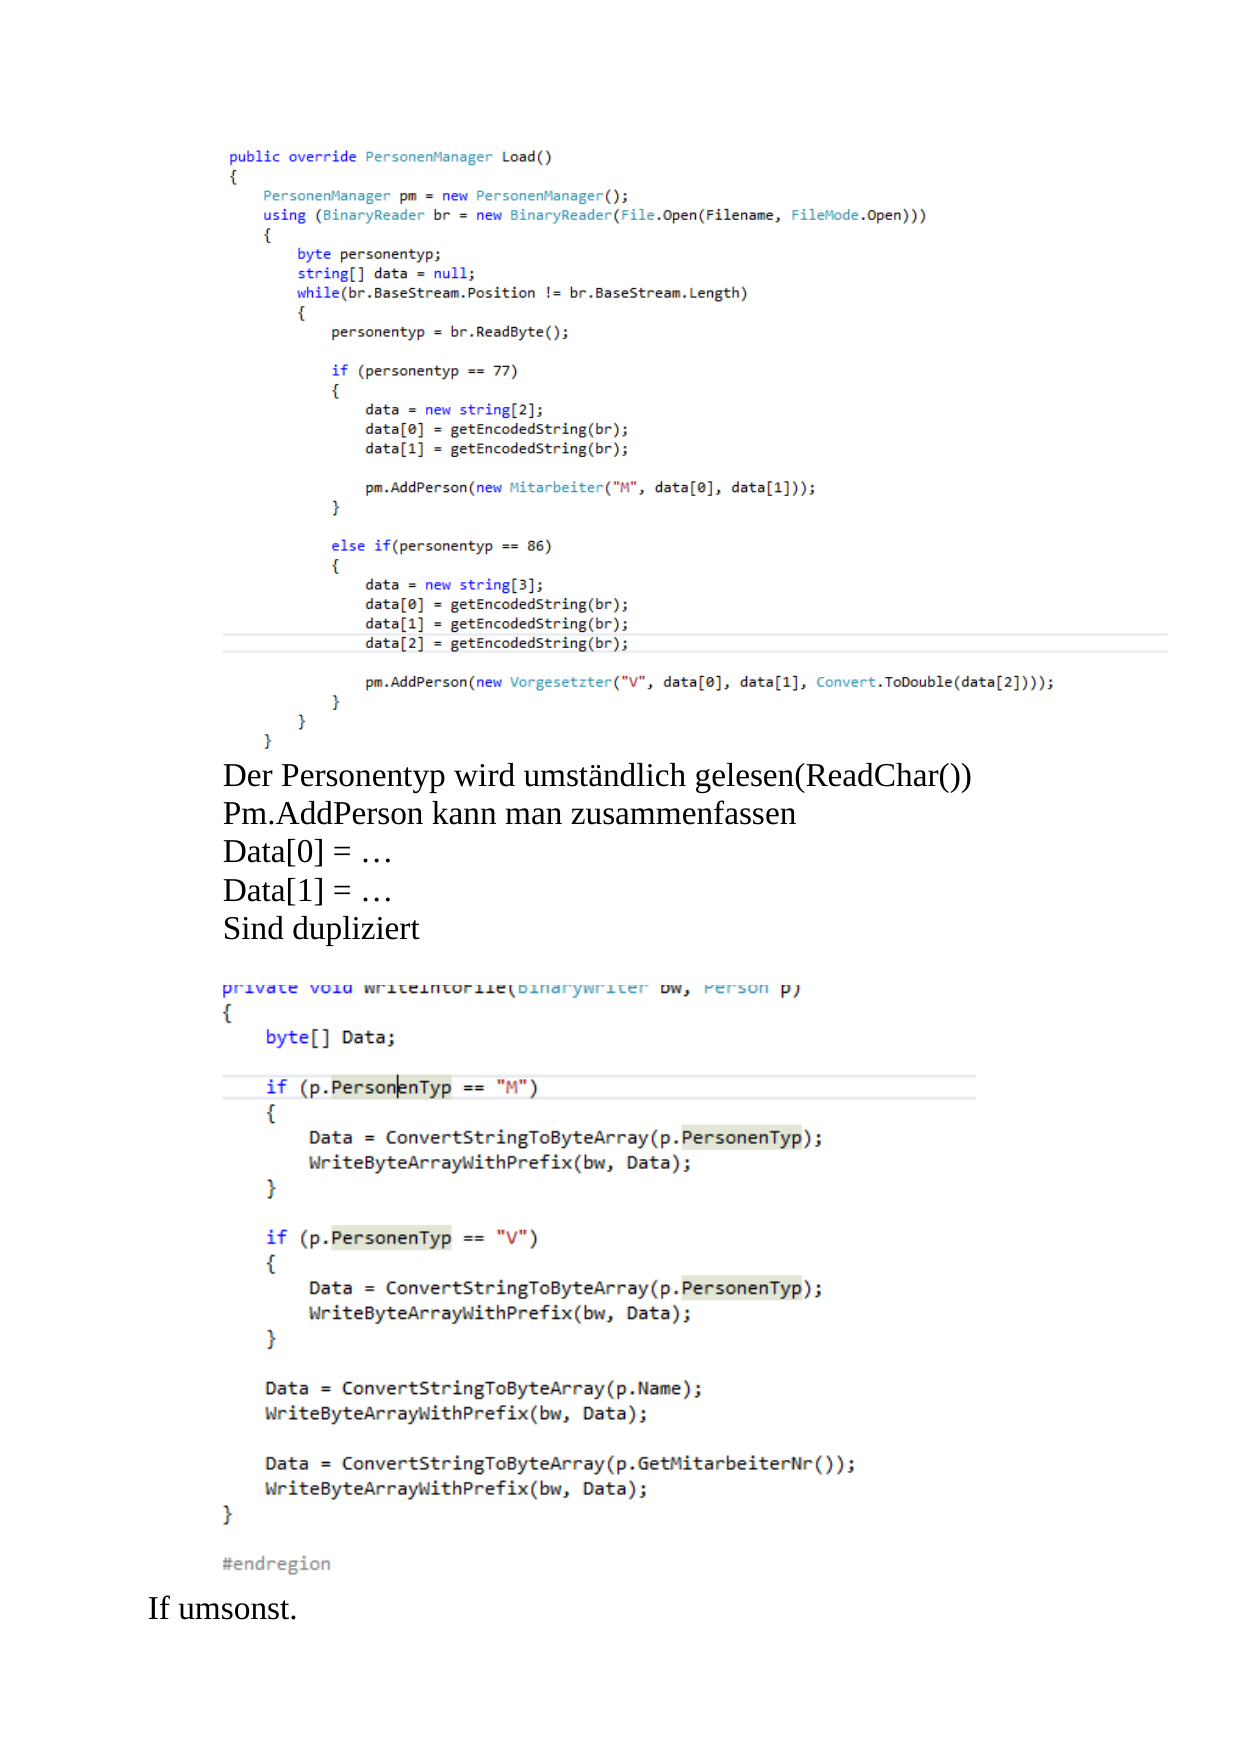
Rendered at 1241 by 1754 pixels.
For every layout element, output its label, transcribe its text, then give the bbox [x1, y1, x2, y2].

list Der Personentyp wird umständlich gelesen(ReadChar()) [223, 755, 1093, 793]
list Data[1] = … [223, 870, 1093, 908]
list Pm.AddPerson kann man zusammenfassen [223, 793, 1093, 832]
list Data[0] = … [223, 832, 1093, 870]
text If umsonst. [148, 1588, 1093, 1627]
list Sind dupliziert [223, 908, 1093, 947]
